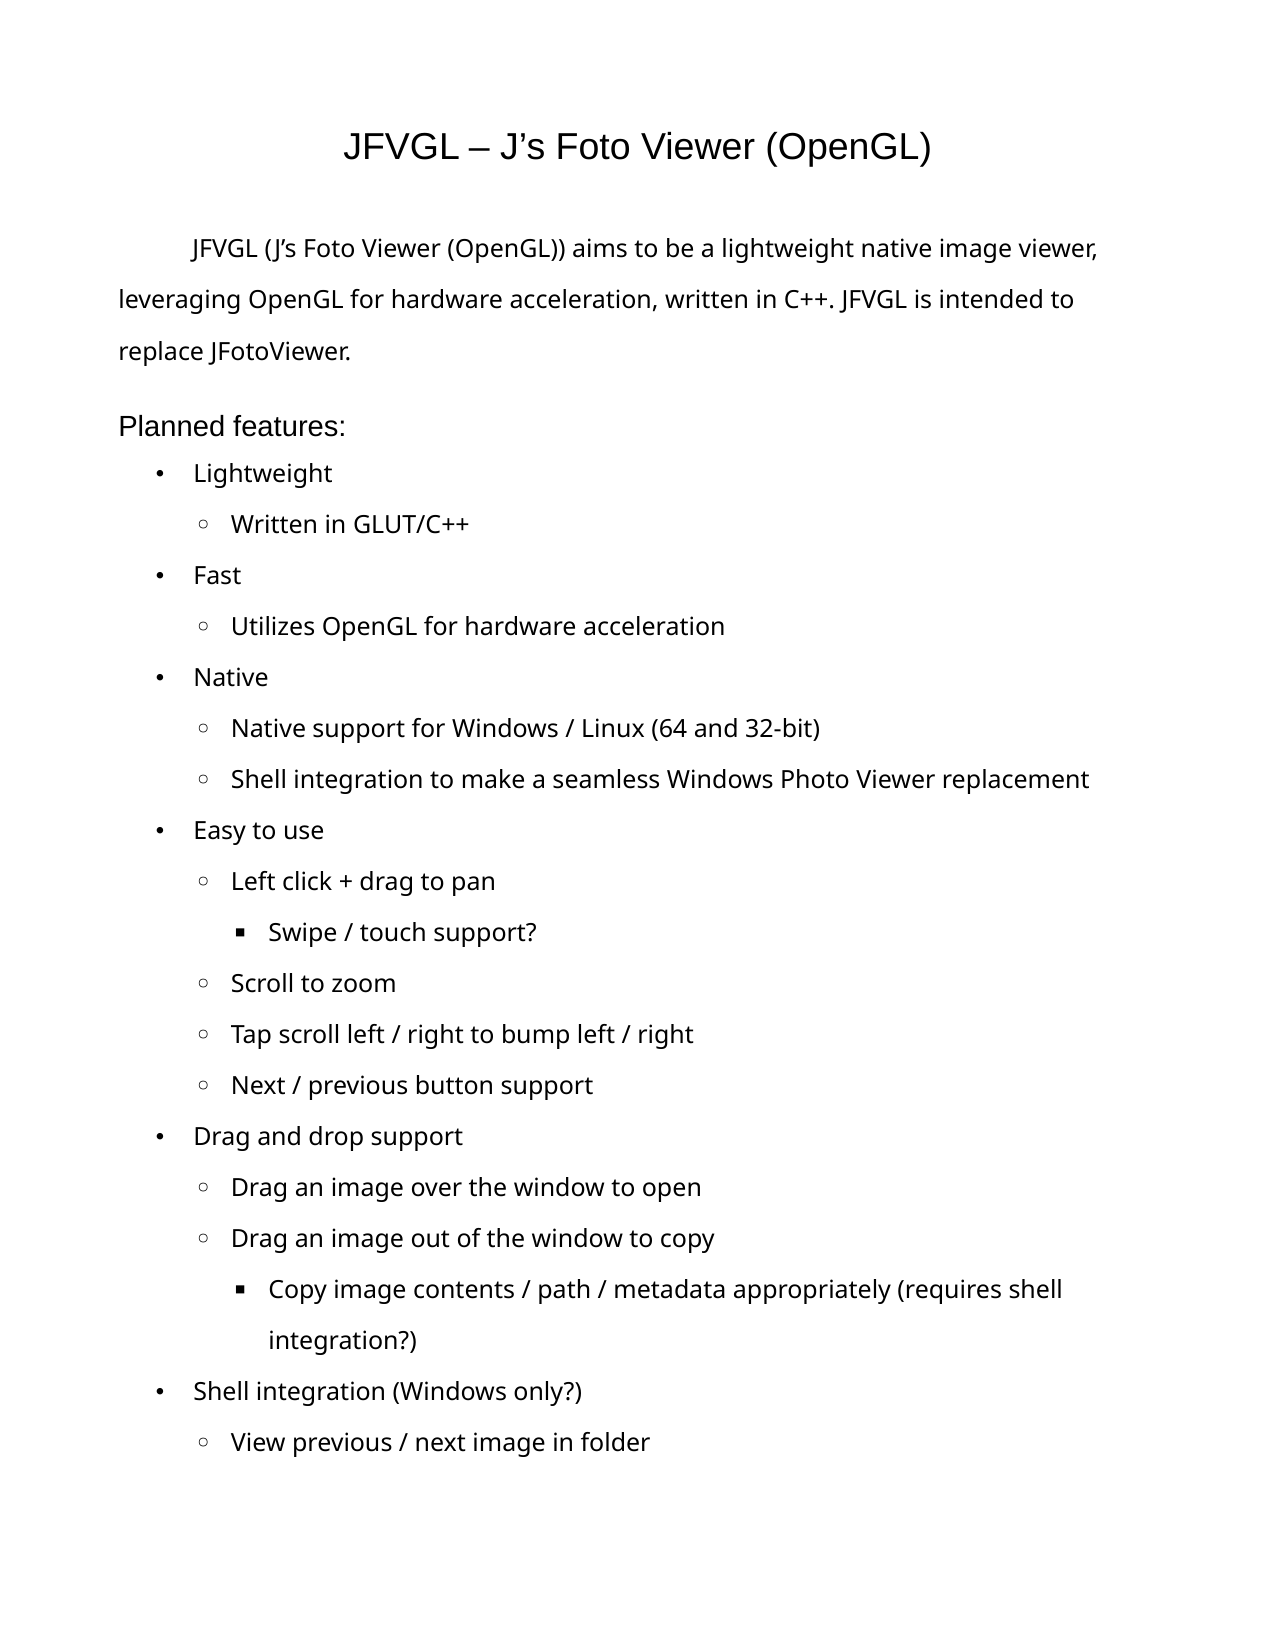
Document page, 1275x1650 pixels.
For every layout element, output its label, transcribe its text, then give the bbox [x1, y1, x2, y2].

list Native [156, 659, 1157, 693]
list Drag an image over the window to open [193, 1170, 1157, 1204]
list Fast [156, 557, 1157, 591]
list Swipe / touch support? [231, 914, 1157, 949]
list Copy image contents / path / metadata appropriately (requires shell integration?) [231, 1272, 1157, 1357]
list Written in GLUT/C++ [193, 506, 1157, 540]
list Scroll to zoom [193, 966, 1157, 1000]
list Tap scroll left / right to bump left / right [193, 1017, 1157, 1051]
list Next / previous button support [193, 1068, 1157, 1102]
list Lightweight [156, 455, 1157, 489]
list Drag and drop support [156, 1119, 1157, 1153]
list Shell integration (Windows only?) [156, 1374, 1157, 1408]
list Left click + drag to pan [193, 863, 1157, 898]
list Easy to use [156, 812, 1157, 847]
subtitle JFVGL – J’s Foto Viewer (OpenGL) [118, 124, 1157, 167]
list Drag an image out of the window to copy [193, 1221, 1157, 1255]
list Utilizes OpenGL for hardware acceleration [193, 608, 1157, 642]
list Native support for Windows / Linux (64 and 32-bit) [193, 710, 1157, 744]
list Shell integration to make a seamless Windows Photo Viewer replacement [193, 761, 1157, 796]
list View previous / next image in folder [193, 1425, 1157, 1459]
text JFVGL (J’s Foto Viewer (OpenGL)) aims to be a lightweight native image viewer, leveraging OpenGL for hardware acceleration, written in C++. JFVGL is intended to replace JFotoViewer. [118, 231, 1157, 367]
subtitle Planned features: [118, 409, 1157, 443]
